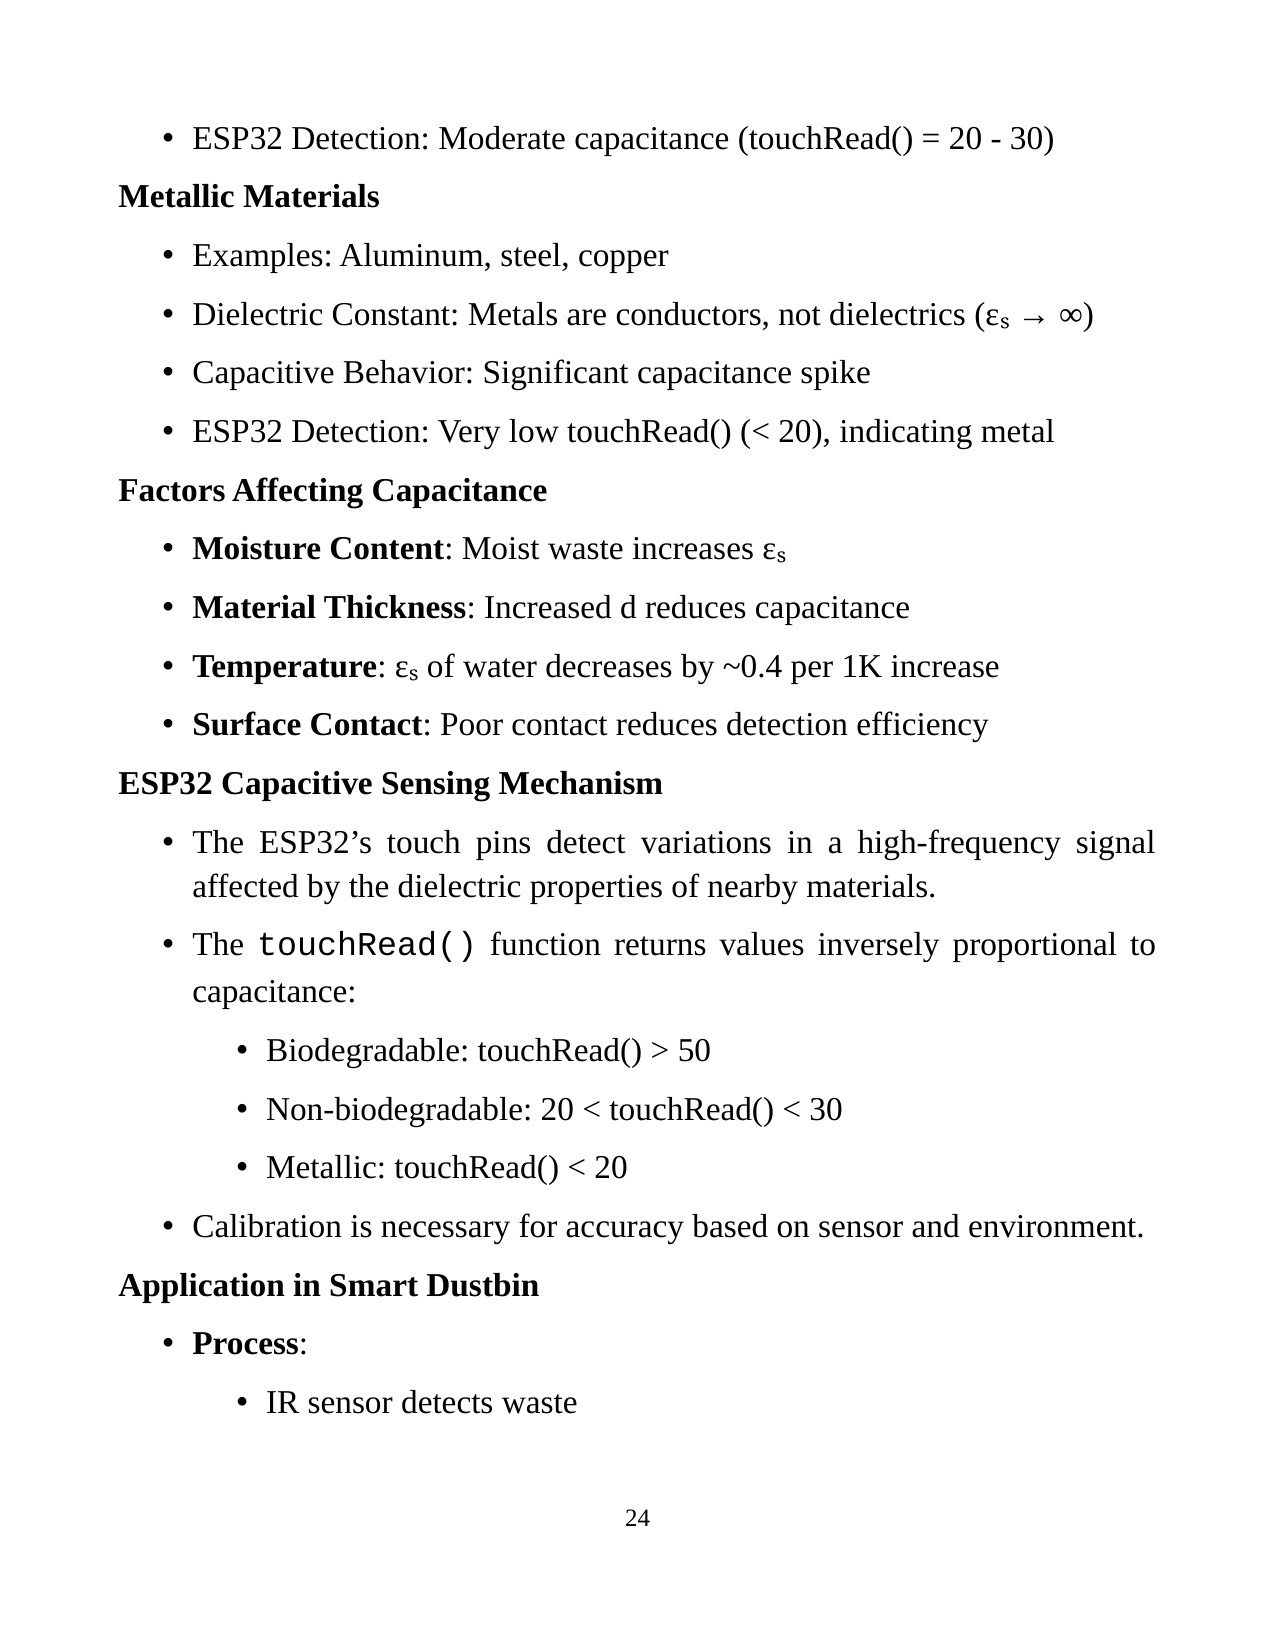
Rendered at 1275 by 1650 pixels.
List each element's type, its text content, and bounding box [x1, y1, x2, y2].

list Temperature: εₛ of water decreases by ~0.4 per 1K increase [162, 646, 1157, 684]
list ESP32 Detection: Very low touchRead() (< 20), indicating metal [162, 411, 1157, 450]
list Metallic: touchRead() < 20 [236, 1147, 1157, 1186]
list The ESP32’s touch pins detect variations in a high-frequency signal affected by the dielectric properties of nearby materials. [162, 822, 1157, 904]
list Biodegradable: touchRead() > 50 [236, 1030, 1157, 1068]
list ESP32 Detection: Moderate capacitance (touchRead() = 20 - 30) [162, 118, 1157, 156]
list The touchRead() function returns values inversely proportional to capacitance: [162, 924, 1157, 1010]
list Process: [162, 1323, 1157, 1362]
list Calibration is necessary for accuracy based on sensor and environment. [162, 1206, 1157, 1244]
list Surface Contact: Poor contact reduces detection efficiency [162, 704, 1157, 743]
list Dielectric Constant: Metals are conductors, not dielectrics (εₛ → ∞) [162, 294, 1157, 332]
list Non-biodegradable: 20 < touchRead() < 30 [236, 1089, 1157, 1127]
text Application in Smart Dustbin [118, 1265, 1157, 1303]
text Factors Affecting Capacitance [118, 470, 1157, 508]
list Material Thickness: Increased d reduces capacitance [162, 587, 1157, 626]
list Examples: Aluminum, steel, copper [162, 235, 1157, 274]
text ESP32 Capacitive Sensing Mechanism [118, 763, 1157, 802]
list IR sensor detects waste [236, 1382, 1157, 1420]
text Metallic Materials [118, 177, 1157, 215]
list Capacitive Behavior: Significant capacitance spike [162, 353, 1157, 391]
list Moisture Content: Moist waste increases εₛ [162, 529, 1157, 567]
